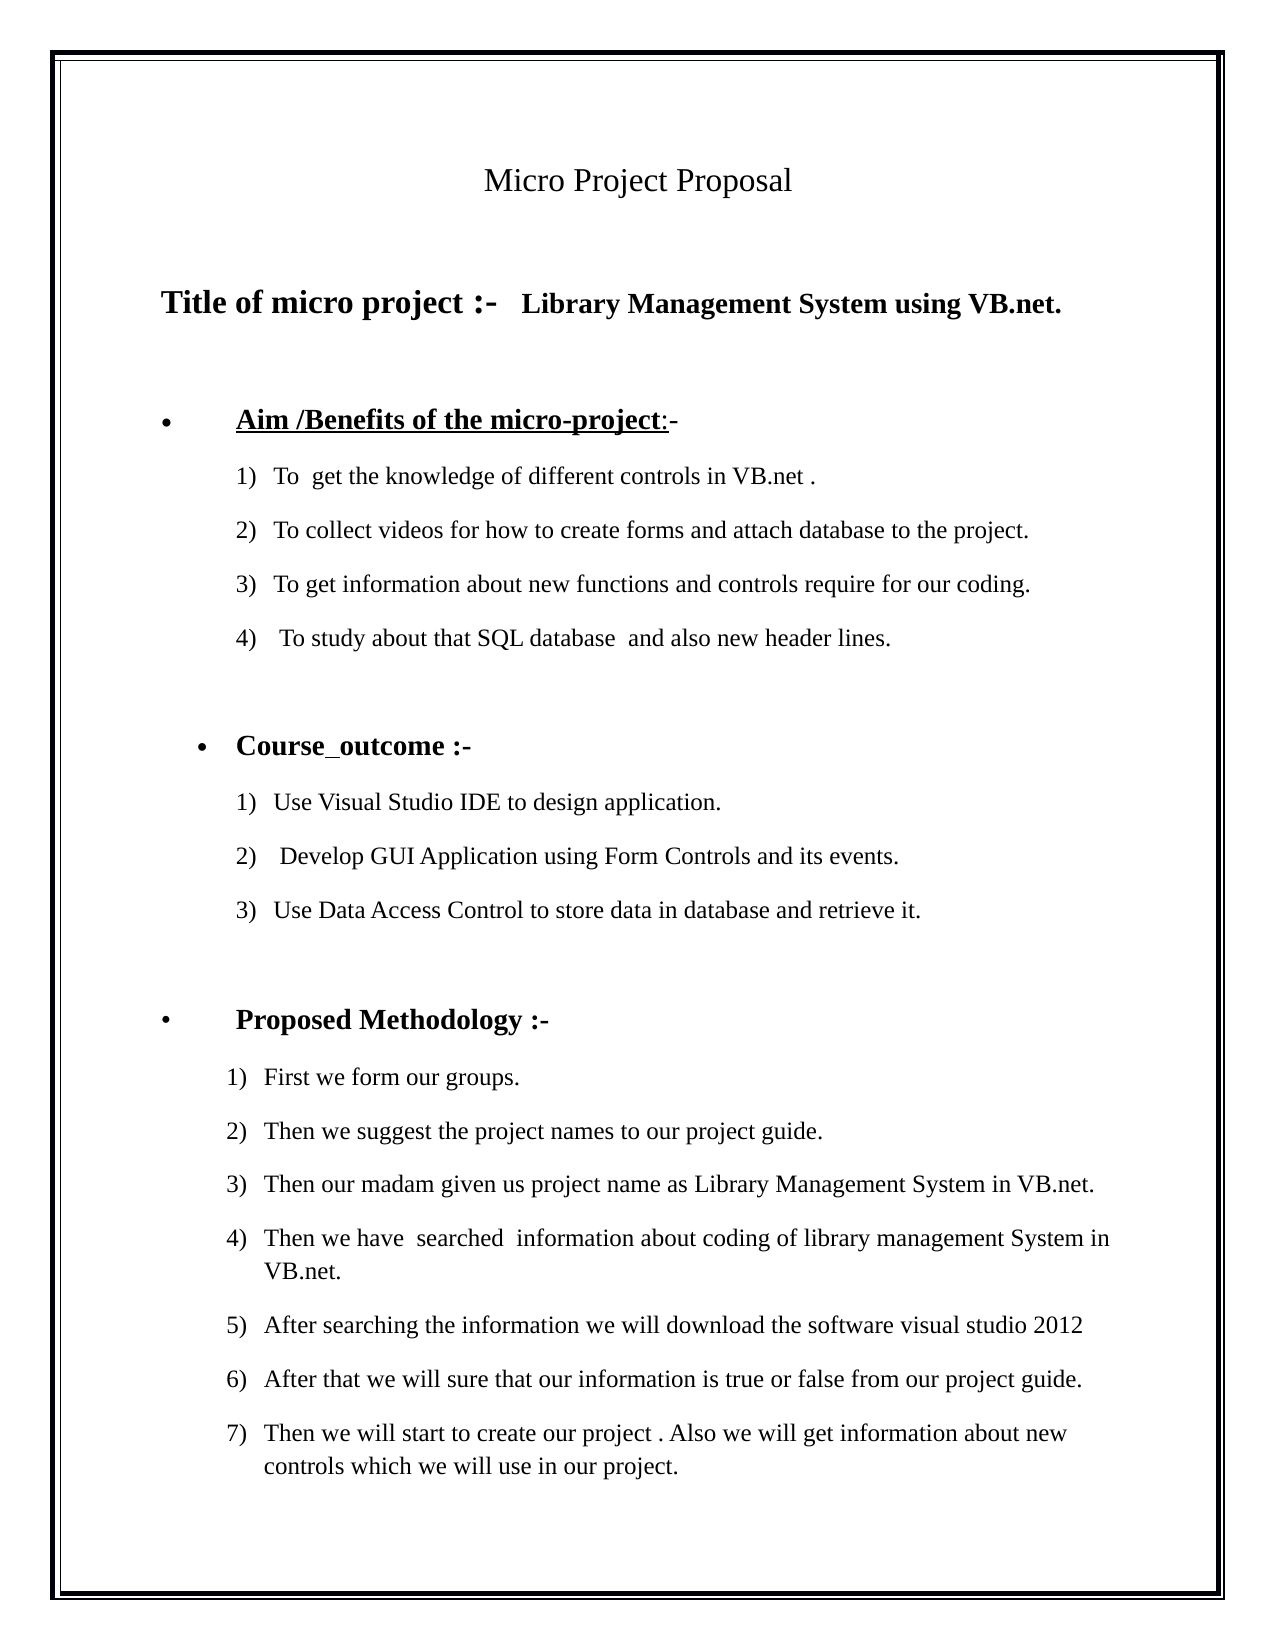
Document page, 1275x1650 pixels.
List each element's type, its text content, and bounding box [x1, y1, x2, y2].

list To get information about new functions and controls require for our coding. [236, 569, 1116, 598]
list Develop GUI Application using Form Controls and its events. [236, 841, 1116, 870]
list Use Data Access Control to store data in database and retrieve it. [236, 895, 1116, 923]
list To get the knowledge of different controls in VB.net . [236, 461, 1116, 490]
list Then our madam given us project name as Library Management System in VB.net. [226, 1169, 1116, 1198]
list Course outcome :- [198, 728, 1116, 761]
list Then we will start to create our project . Also we will get information about new controls which we will use in our project. [226, 1418, 1116, 1480]
list Use Visual Studio IDE to design application. [236, 787, 1116, 816]
list Aim /Benefits of the micro-project:- [123, 402, 1116, 435]
text Title of micro project :- Library Management System using VB.net. [161, 278, 1116, 322]
list To collect videos for how to create forms and attach database to the project. [236, 515, 1116, 544]
list After that we will sure that our information is true or false from our project guide. [226, 1364, 1116, 1393]
list First we form our groups. [226, 1062, 1116, 1091]
list To study about that SQL database and also new header lines. [236, 623, 1116, 652]
list Proposed Methodology :- [123, 1002, 1116, 1036]
list Then we suggest the project names to our project guide. [226, 1116, 1116, 1144]
list After searching the information we will download the software visual studio 2012 [226, 1310, 1116, 1339]
text Micro Project Proposal [161, 161, 1116, 199]
list Then we have searched information about coding of library management System in VB.net. [226, 1223, 1116, 1285]
